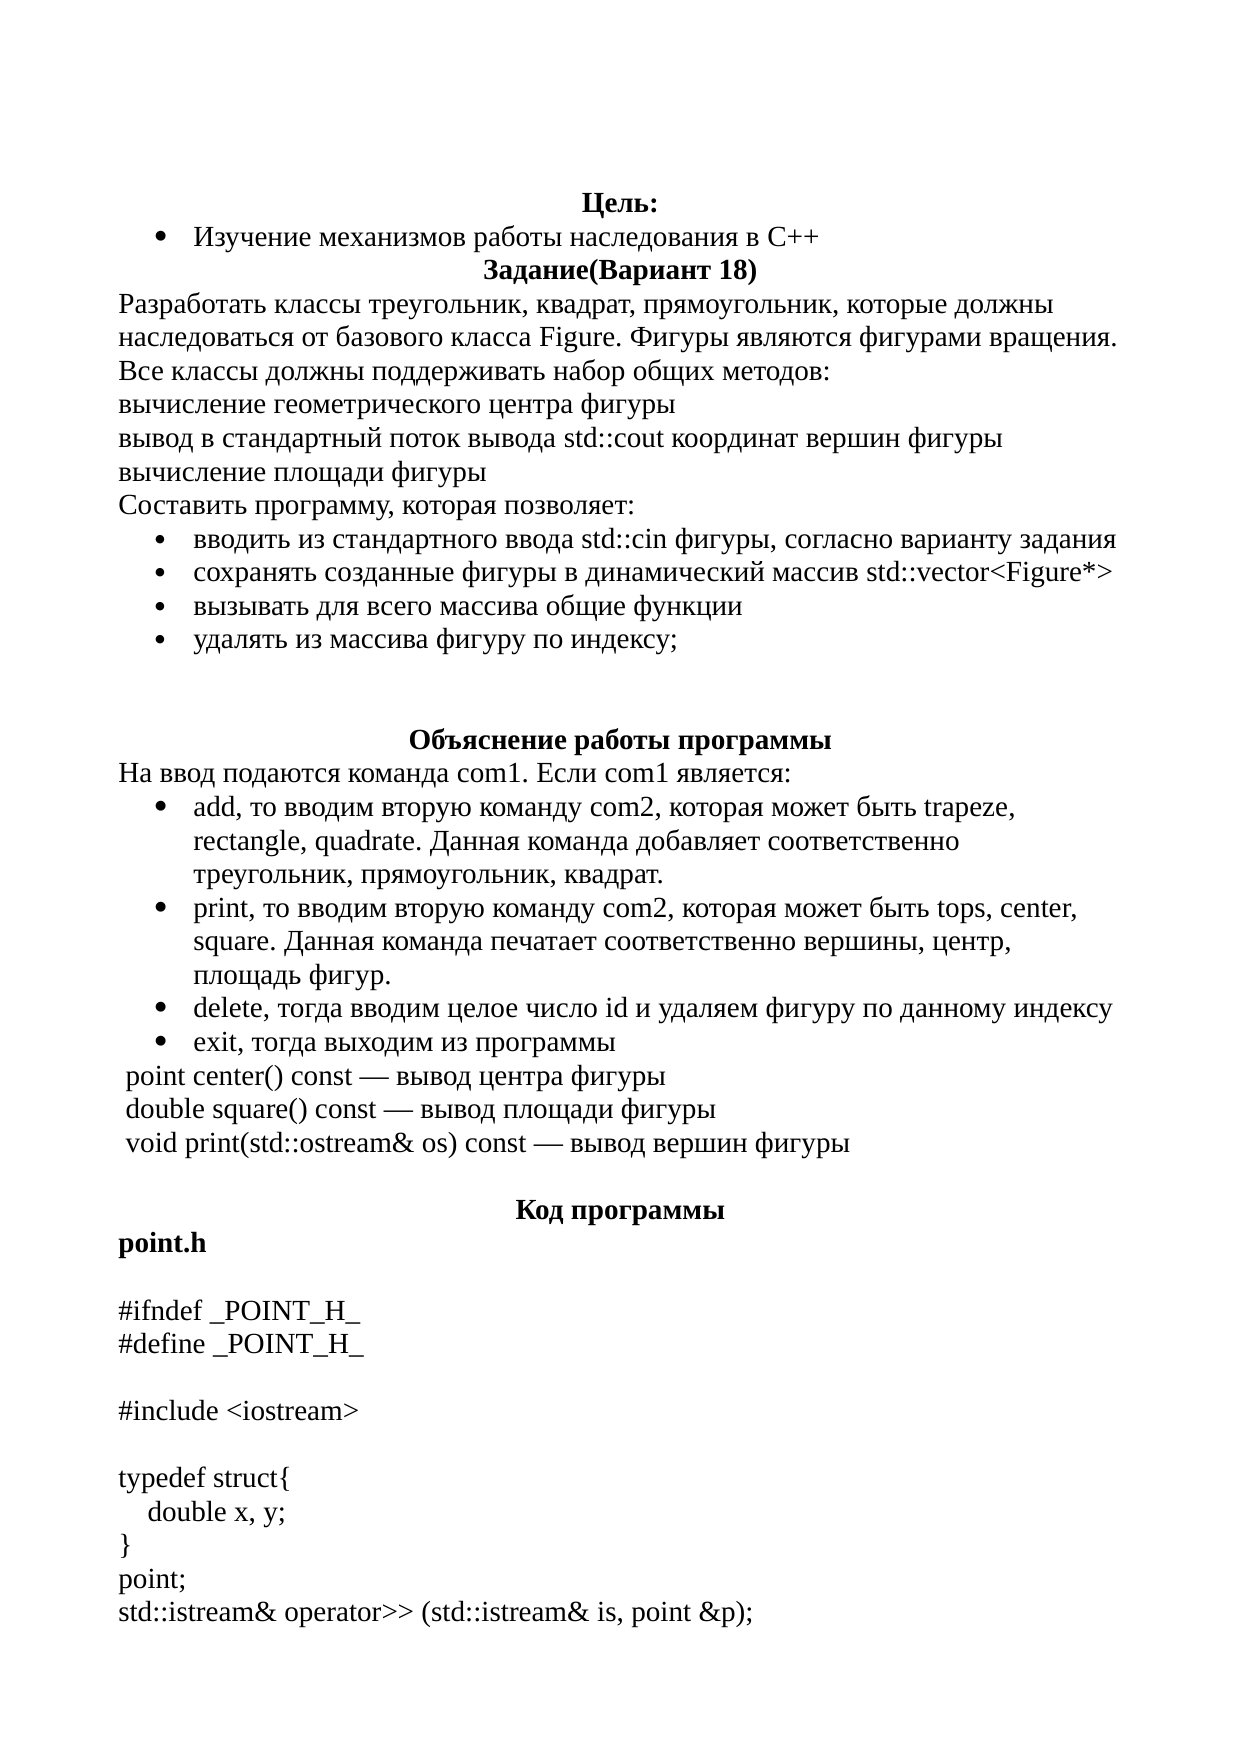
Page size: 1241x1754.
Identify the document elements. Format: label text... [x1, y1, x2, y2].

text } [118, 1527, 1122, 1561]
text На ввод подаются команда com1. Если com1 является: [118, 756, 1122, 789]
list delete, тогда вводим целое число id и удаляем фигуру по данному индексу [156, 991, 1122, 1024]
text #ifndef _POINT_H_ [118, 1293, 1122, 1326]
text point center() const — вывод центра фигуры [118, 1058, 1122, 1091]
list exit, тогда выходим из программы [156, 1024, 1122, 1058]
text #define _POINT_H_ [118, 1326, 1122, 1360]
list add, то вводим вторую команду com2, которая может быть trapeze, rectangle, quadrate. Данная команда добавляет соответственно треугольник, прямоугольник, квадрат. [156, 789, 1122, 890]
text Объяснение работы программы [118, 722, 1122, 756]
text point.h [118, 1226, 1122, 1259]
text void print(std::ostream& os) const — вывод вершин фигуры [118, 1125, 1122, 1158]
text #include <iostream> [118, 1393, 1122, 1427]
list вычисление площади фигуры [118, 454, 1122, 487]
text typedef struct{ [118, 1460, 1122, 1494]
list вызывать для всего массива общие функции [156, 588, 1122, 621]
list print, то вводим вторую команду com2, которая может быть tops, center, square. Данная команда печатает соответственно вершины, центр, площадь фигур. [156, 890, 1122, 991]
text Задание(Вариант 18) [118, 252, 1122, 286]
text std::istream& operator>> (std::istream& is, point &p); [118, 1594, 1122, 1628]
text point; [118, 1561, 1122, 1594]
list Изучение механизмов работы наследования в C++ [156, 219, 1122, 252]
text Код программы [118, 1192, 1122, 1226]
text double square() const — вывод площади фигуры [118, 1091, 1122, 1125]
list вычисление геометрического центра фигуры [118, 387, 1122, 420]
text Цель: [118, 185, 1122, 219]
list удалять из массива фигуру по индексу; [156, 621, 1122, 655]
text Составить программу, которая позволяет: [118, 487, 1122, 521]
list вывод в стандартный поток вывода std::cout координат вершин фигуры [118, 420, 1122, 454]
text Разработать классы треугольник, квадрат, прямоугольник, которые должны наследоваться от базового класса Figure. Фигуры являются фигурами вращения. Все классы должны поддерживать набор общих методов: [118, 286, 1122, 387]
list сохранять созданные фигуры в динамический массив std::vector<Figure*> [156, 554, 1122, 588]
list вводить из стандартного ввода std::cin фигуры, согласно варианту задания [156, 521, 1122, 554]
text double x, y; [118, 1494, 1122, 1527]
